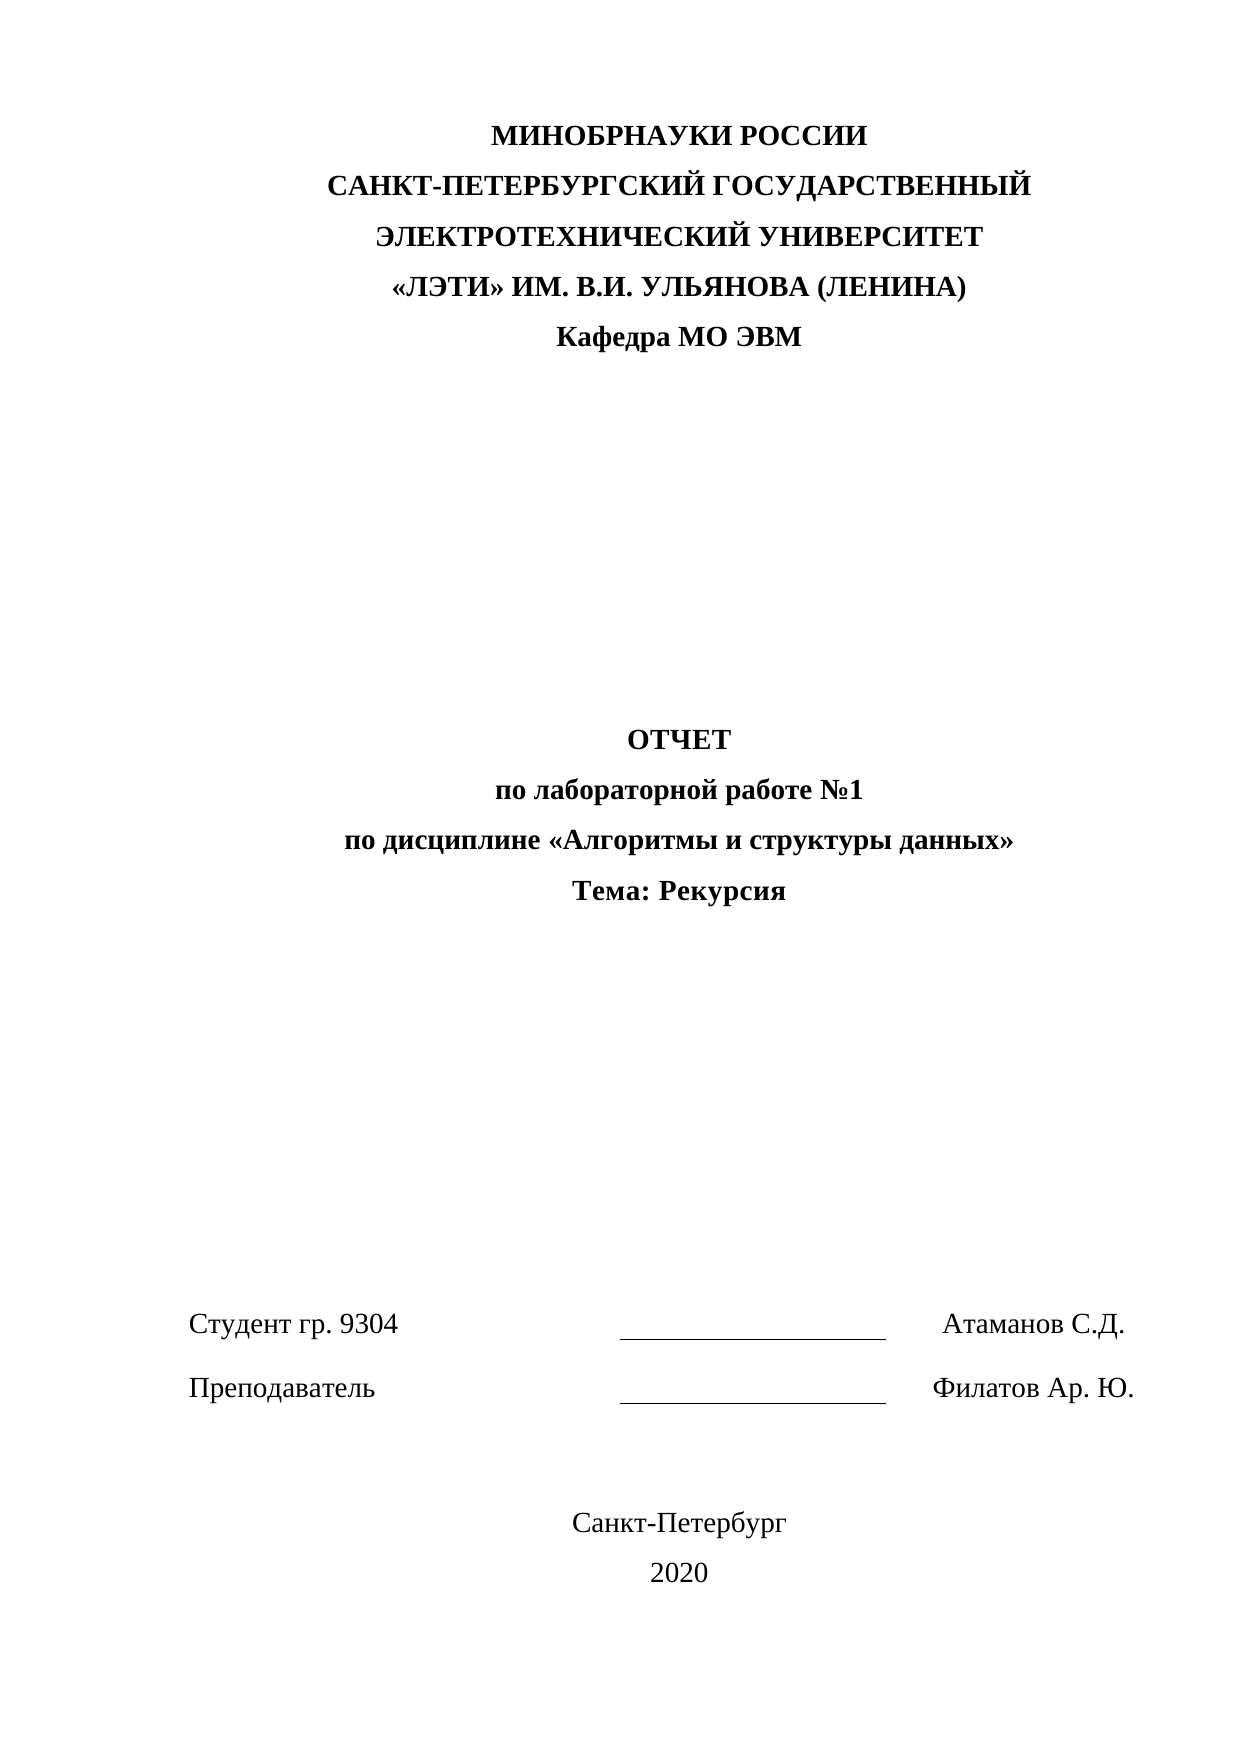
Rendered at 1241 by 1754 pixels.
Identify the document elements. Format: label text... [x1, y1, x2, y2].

table_cell Преподаватель [177, 1339, 620, 1403]
text Кафедра МО ЭВМ [177, 319, 1181, 353]
text Санкт-Петербургский государственный [177, 168, 1181, 202]
text Тема: Рекурсия [177, 873, 1181, 906]
text по дисциплине «Алгоритмы и структуры данных» [177, 822, 1181, 856]
text отчет [177, 722, 1181, 755]
text электротехнический университет [177, 219, 1181, 252]
table_header Студент гр. 9304 [177, 1275, 620, 1339]
text Санкт-Петербург [177, 1505, 1181, 1538]
table_cell Филатов Ар. Ю. [886, 1339, 1181, 1403]
text по лабораторной работе №1 [177, 772, 1181, 806]
table_cell [620, 1340, 886, 1403]
text «ЛЭТИ» им. В.И. Ульянова (Ленина) [177, 269, 1181, 303]
table_header Атаманов С.Д. [886, 1275, 1181, 1339]
table_header [620, 1275, 886, 1339]
text МИНОБРНАУКИ РОССИИ [177, 118, 1181, 152]
text 2020 [177, 1555, 1181, 1589]
